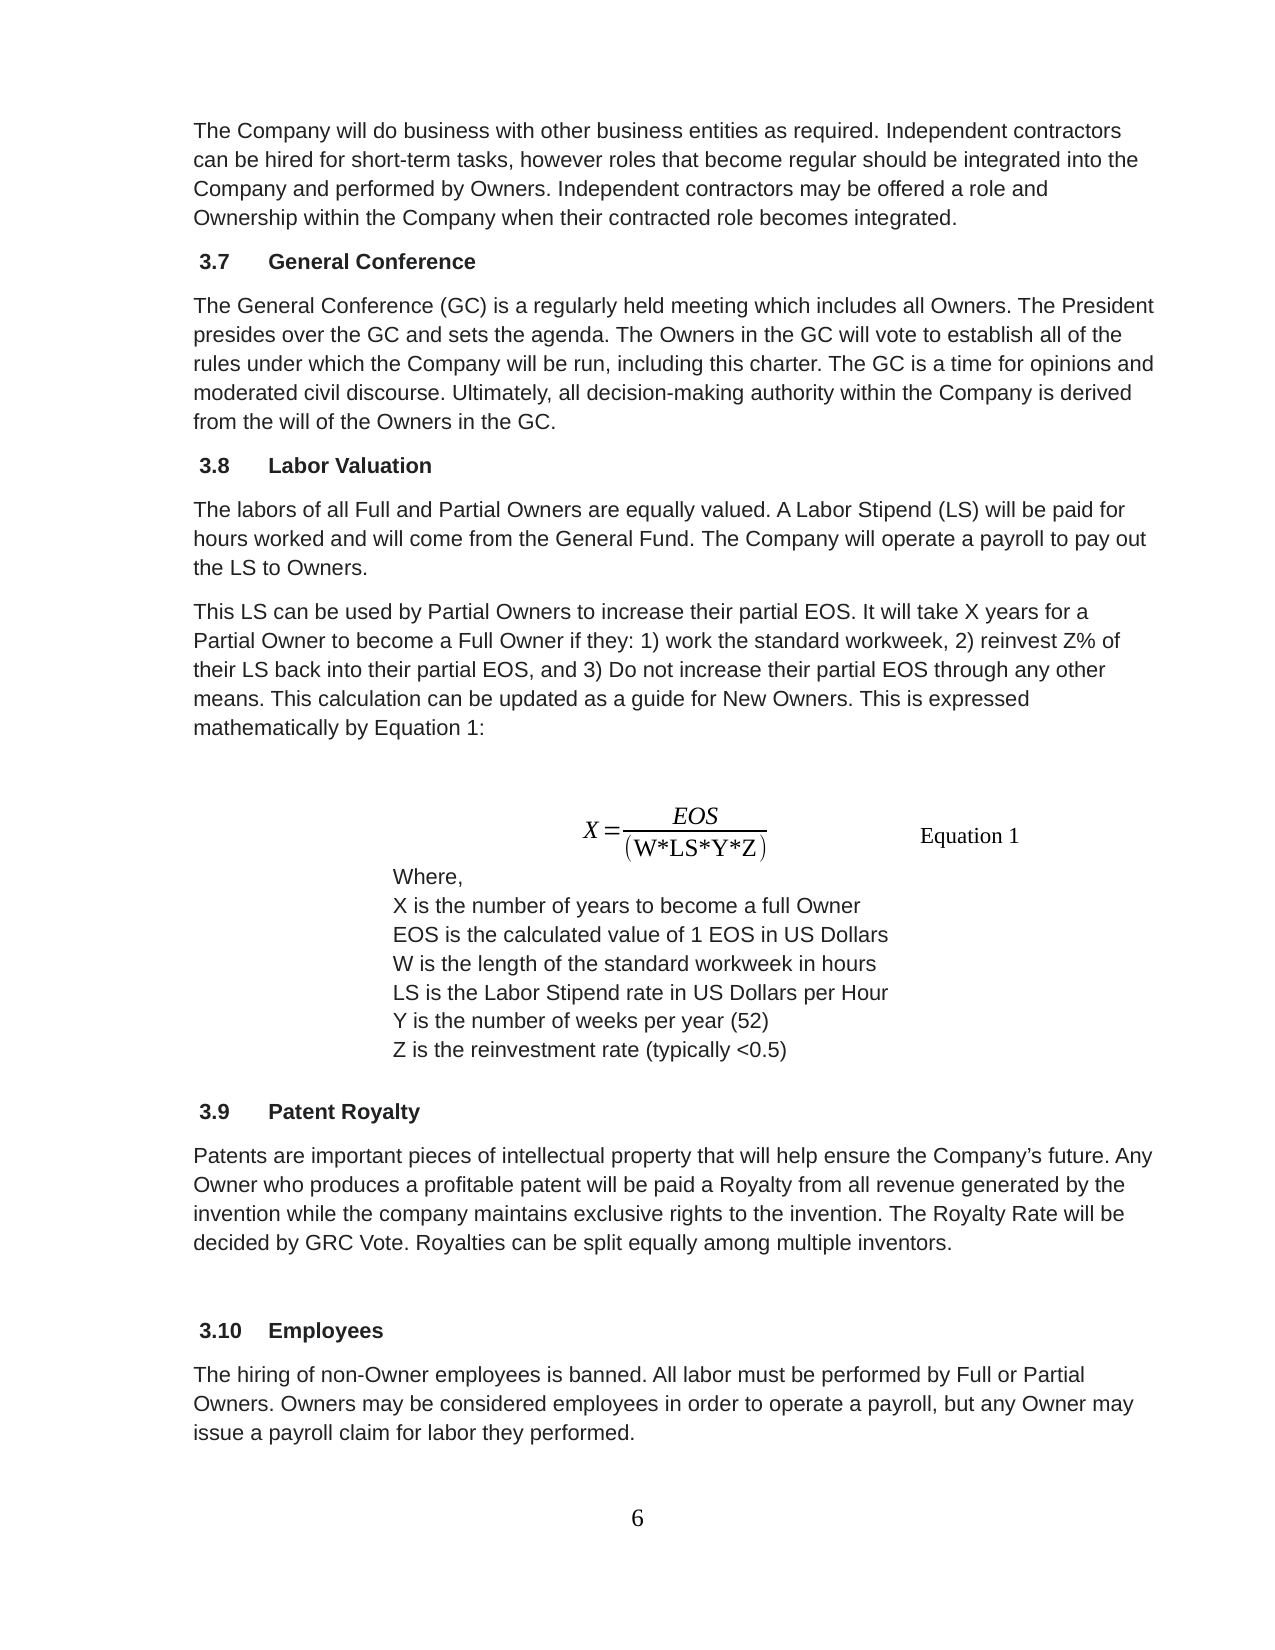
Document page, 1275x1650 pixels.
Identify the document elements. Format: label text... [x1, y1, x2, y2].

text The General Conference (GC) is a regularly held meeting which includes all Owners. The President presides over the GC and sets the agenda. The Owners in the GC will vote to establish all of the rules under which the Company will be run, including this charter. The GC is a time for opinions and moderated civil discourse. Ultimately, all decision-making authority within the Company is derived from the will of the Owners in the GC. [193, 293, 1157, 434]
text Z is the reinvestment rate (typically <0.5) [393, 1037, 1157, 1062]
text Y is the number of weeks per year (52) [393, 1008, 1157, 1033]
subtitle Labor Valuation [193, 453, 1157, 478]
subtitle Patents are important pieces of intellectual property that will help ensure the Company’s future. Any Owner who produces a profitable patent will be paid a Royalty from all revenue generated by the invention while the company maintains exclusive rights to the invention. The Royalty Rate will be decided by GRC Vote. Royalties can be split equally among multiple inventors. [193, 1143, 1157, 1255]
text EOS is the calculated value of 1 EOS in US Dollars [393, 921, 1157, 947]
text W is the length of the standard workweek in hours [393, 950, 1157, 976]
subtitle General Conference [193, 249, 1157, 274]
subtitle Employees [193, 1318, 1157, 1343]
text Where, [393, 863, 1157, 889]
list The labors of all Full and Partial Owners are equally valued. A Labor Stipend (LS) will be paid for hours worked and will come from the General Fund. The Company will operate a payroll to pay out the LS to Owners. [156, 497, 1157, 580]
text X is the number of years to become a full Owner [393, 892, 1157, 918]
list This LS can be used by Partial Owners to increase their partial EOS. It will take X years for a Partial Owner to become a Full Owner if they: 1) work the standard workweek, 2) reinvest Z% of their LS back into their partial EOS, and 3) Do not increase their partial EOS through any other means. This calculation can be updated as a guide for New Owners. This is expressed mathematically by Equation 1: [156, 598, 1157, 739]
list The Company will do business with other business entities as required. Independent contractors can be hired for short-term tasks, however roles that become regular should be integrated into the Company and performed by Owners. Independent contractors may be offered a role and Ownership within the Company when their contracted role becomes integrated. [193, 118, 1157, 230]
list The hiring of non-Owner employees is banned. All labor must be performed by Full or Partial Owners. Owners may be considered employees in order to operate a payroll, but any Owner may issue a payroll claim for labor they performed. [156, 1362, 1157, 1445]
text LS is the Labor Stipend rate in US Dollars per Hour [393, 979, 1157, 1004]
subtitle Patent Royalty [193, 1099, 1157, 1124]
